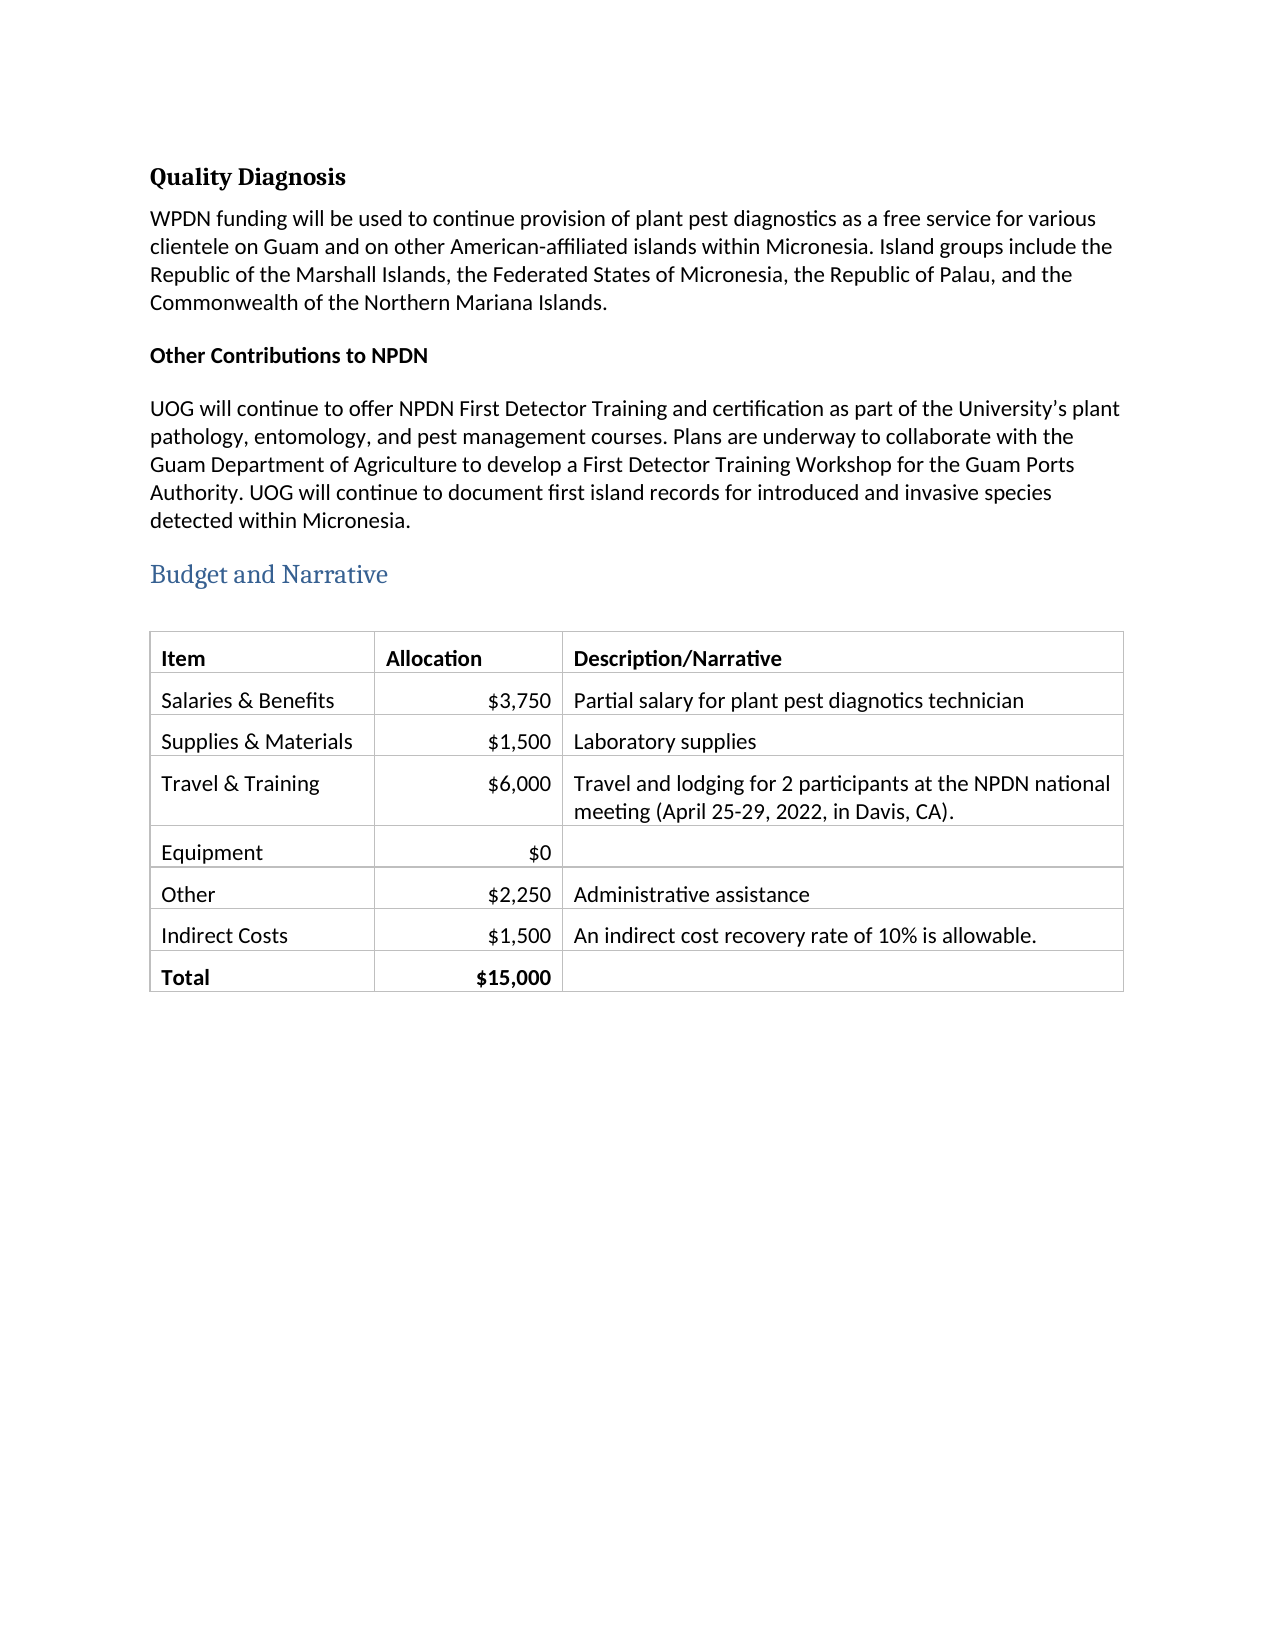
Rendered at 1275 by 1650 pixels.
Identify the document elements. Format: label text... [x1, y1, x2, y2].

table_cell $2,250 [375, 868, 562, 908]
table_cell Supplies & Materials [151, 715, 374, 755]
table_header Description/Narrative [563, 632, 1123, 672]
table_cell Laboratory supplies [563, 715, 1123, 755]
table_cell $1,500 [375, 909, 562, 949]
table_cell Travel and lodging for 2 participants at the NPDN national meeting (April 25-29, 2022, in Davis, CA). [563, 756, 1123, 825]
table_header Allocation [375, 632, 562, 672]
table_cell Salaries & Benefits [151, 673, 374, 714]
table_cell Other [151, 868, 374, 908]
subtitle Quality Diagnosis [150, 162, 1125, 191]
text WPDN funding will be used to continue provision of plant pest diagnostics as a free service for various clientele on Guam and on other American-affiliated islands within Micronesia. Island groups include the Republic of the Marshall Islands, the Federated States of Micronesia, the Republic of Palau, and the Commonwealth of the Northern Mariana Islands. [150, 204, 1125, 316]
table_cell Partial salary for plant pest diagnotics technician [563, 673, 1123, 714]
table_cell [563, 826, 1123, 866]
table_cell $1,500 [375, 715, 562, 755]
table_cell An indirect cost recovery rate of 10% is allowable. [563, 909, 1123, 949]
table_cell Administrative assistance [563, 868, 1123, 908]
text UOG will continue to offer NPDN First Detector Training and certification as part of the University’s plant pathology, entomology, and pest management courses. Plans are underway to collaborate with the Guam Department of Agriculture to develop a First Detector Training Workshop for the Guam Ports Authority. UOG will continue to document first island records for introduced and invasive species detected within Micronesia. [150, 394, 1125, 534]
text Other Contributions to NPDN [150, 341, 1125, 369]
table_cell $6,000 [375, 756, 562, 825]
table_cell Travel & Training [151, 756, 374, 825]
table_header Item [151, 632, 374, 672]
table_cell Indirect Costs [151, 909, 374, 949]
table_cell Equipment [151, 826, 374, 866]
subtitle Budget and Narrative [150, 559, 1125, 590]
table_cell $0 [375, 826, 562, 866]
table_cell $3,750 [375, 673, 562, 714]
table_cell [563, 951, 1123, 991]
table_cell $15,000 [375, 951, 562, 991]
table_cell Total [151, 951, 374, 991]
